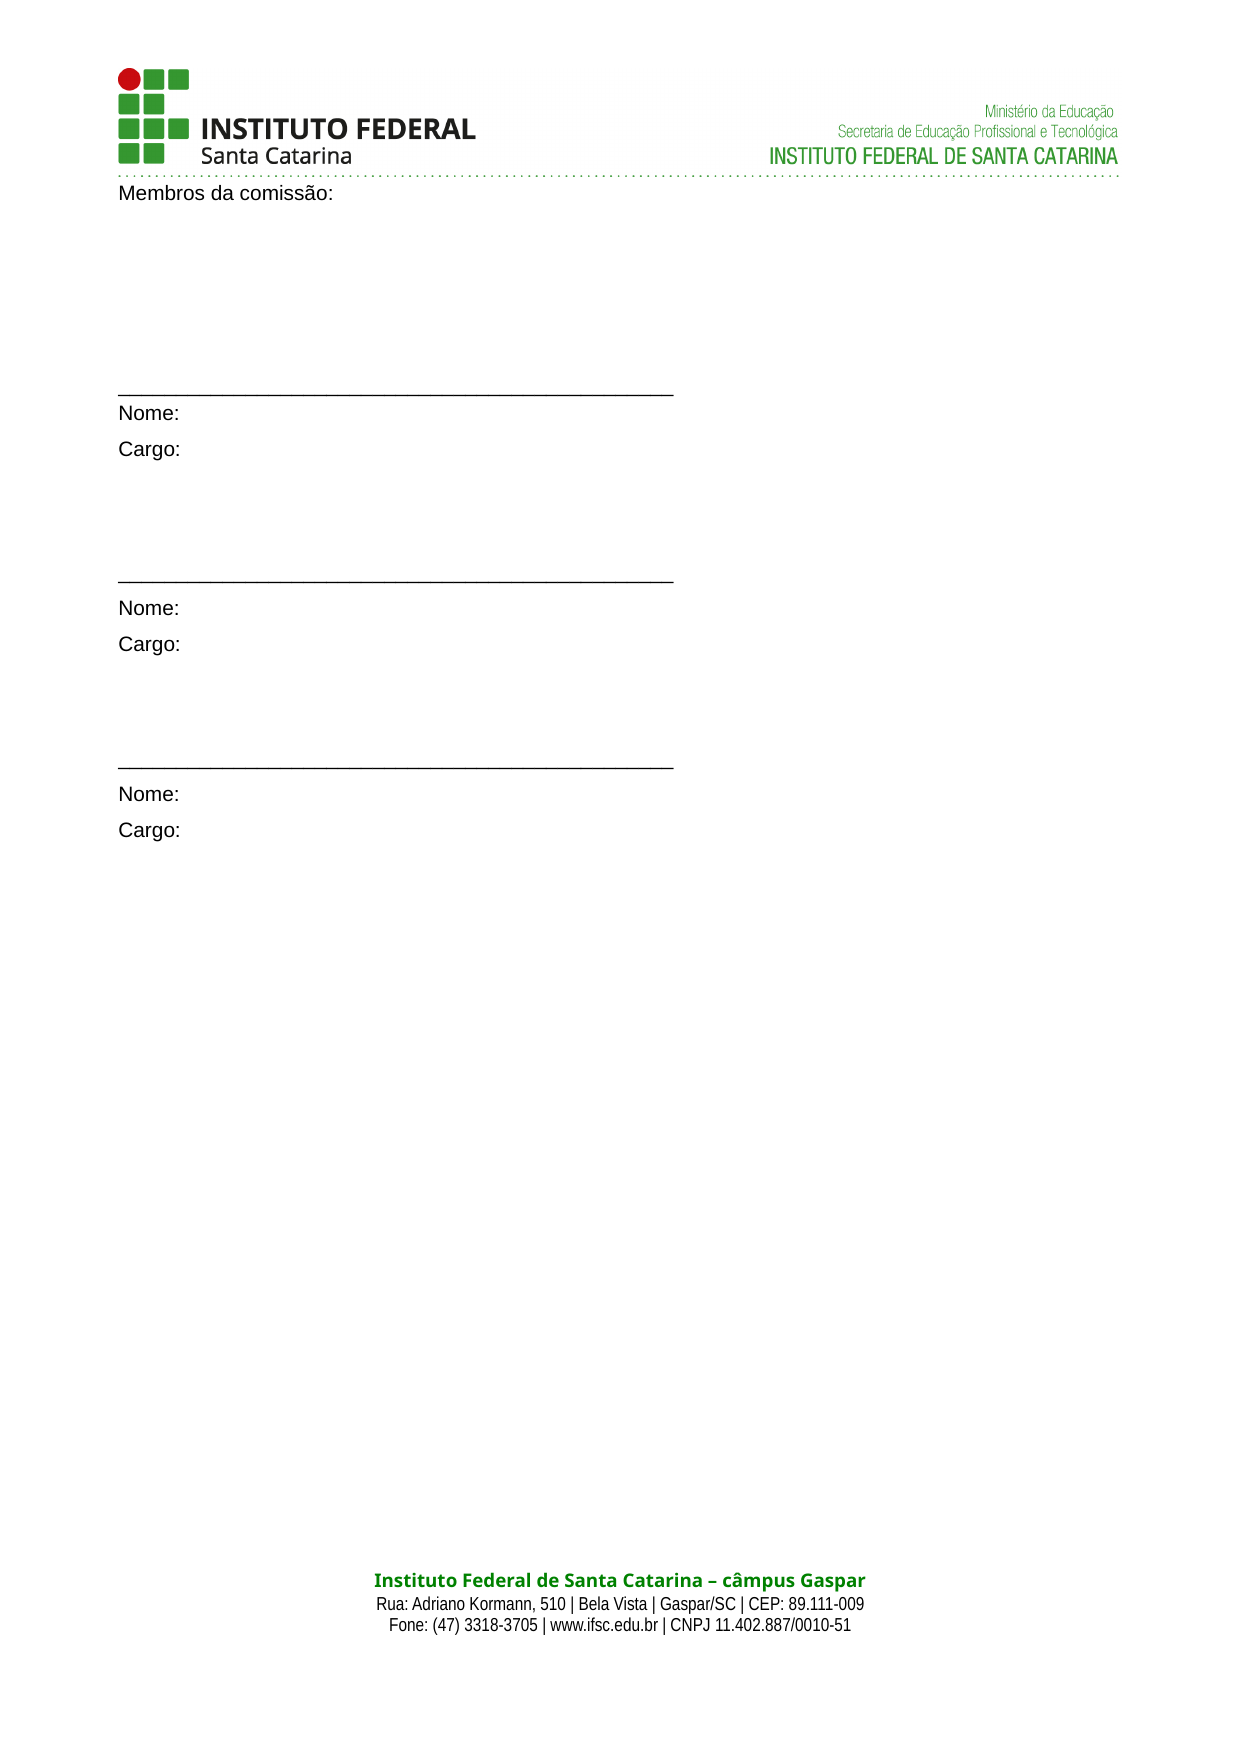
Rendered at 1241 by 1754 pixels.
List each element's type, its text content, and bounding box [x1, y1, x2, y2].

text Cargo: [118, 818, 1063, 842]
text Nome: [118, 782, 1063, 806]
picture [118, 68, 1123, 177]
text ________________________________________________ [118, 746, 1122, 770]
text Nome: [118, 401, 1063, 424]
text Membros da comissão: [118, 177, 1063, 204]
text Cargo: [118, 436, 1063, 460]
text ________________________________________________ [118, 560, 1122, 584]
text Cargo: [118, 632, 1063, 656]
text ________________________________________________ [118, 373, 1122, 397]
text Nome: [118, 596, 1063, 620]
